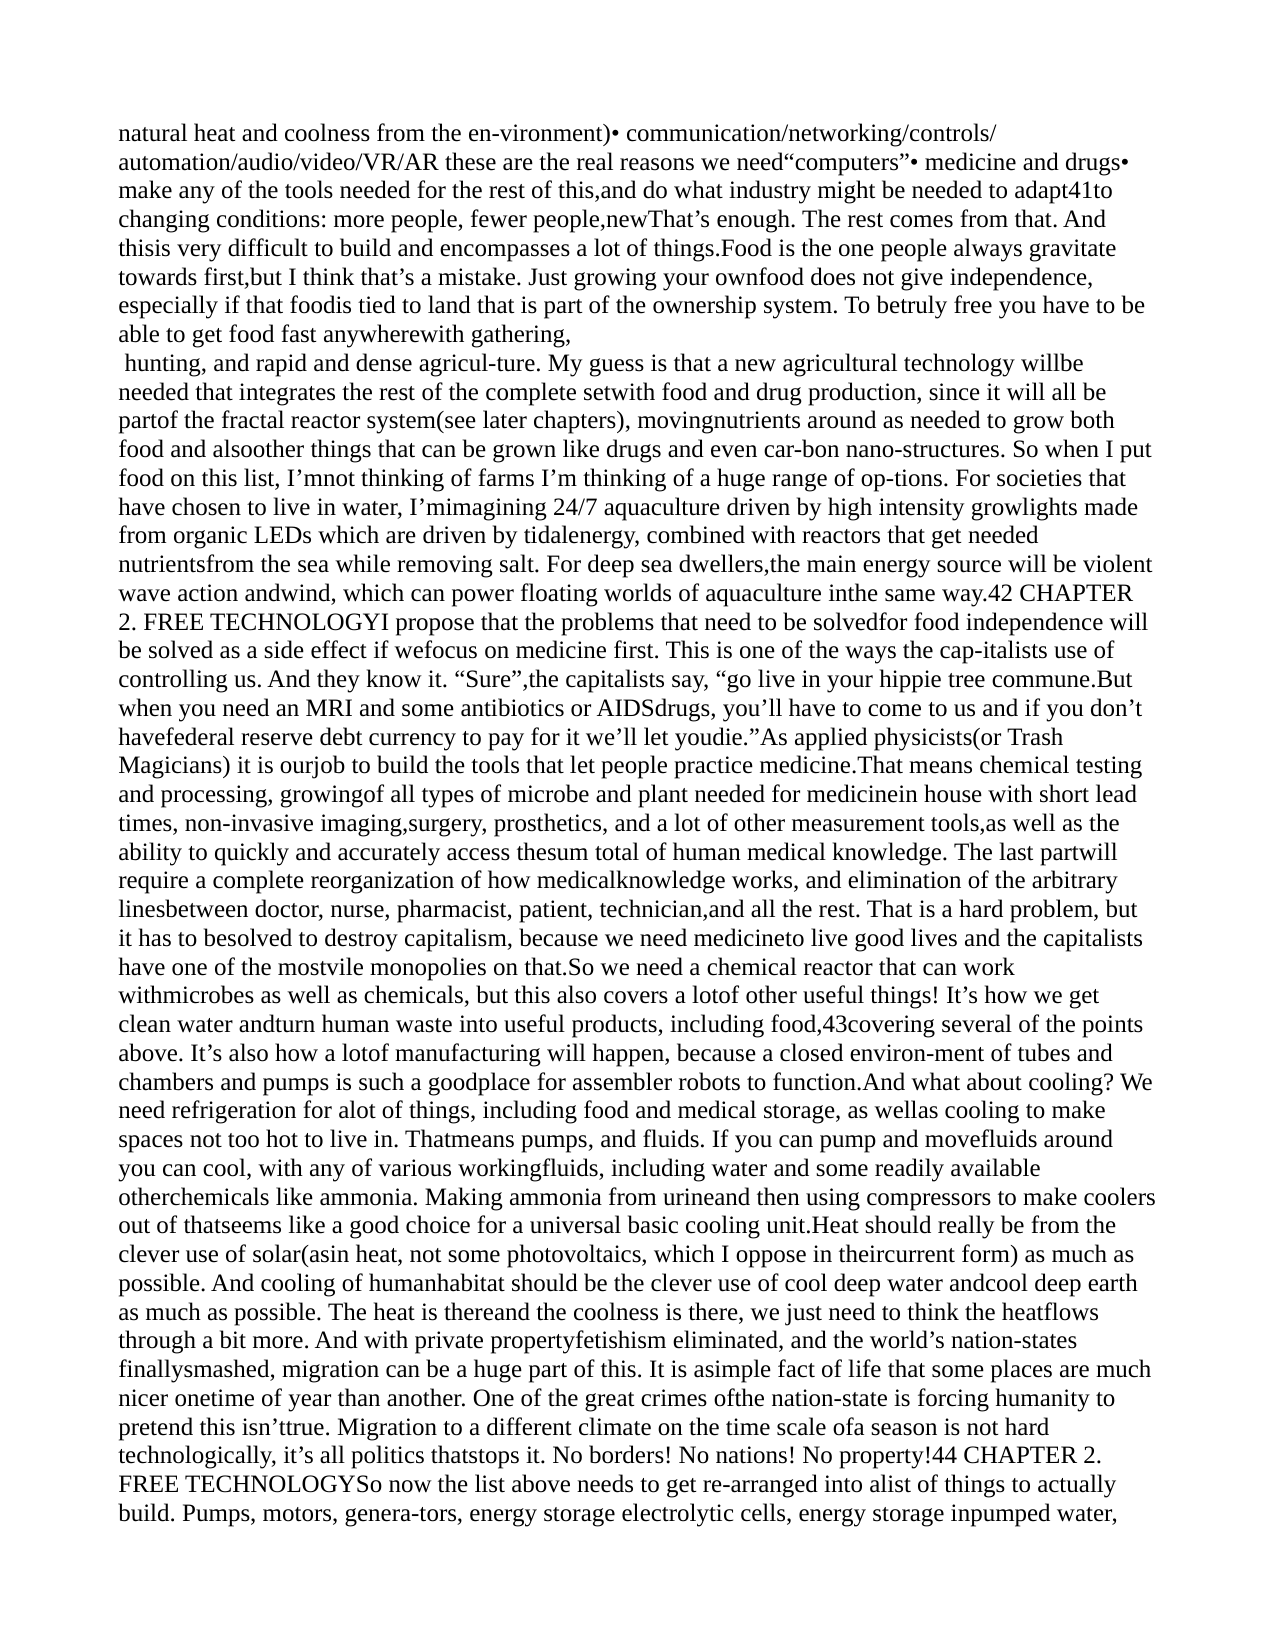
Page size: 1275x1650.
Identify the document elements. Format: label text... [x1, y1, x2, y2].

text hunting, and rapid and dense agricul-ture. My guess is that a new agricultural technology willbe needed that integrates the rest of the complete setwith food and drug production, since it will all be partof the fractal reactor system(see later chapters), movingnutrients around as needed to grow both food and alsoother things that can be grown like drugs and even car-bon nano-structures. So when I put food on this list, I’mnot thinking of farms I’m thinking of a huge range of op-tions. For societies that have chosen to live in water, I’mimagining 24/7 aquaculture driven by high intensity growlights made from organic LEDs which are driven by tidalenergy, combined with reactors that get needed nutrientsfrom the sea while removing salt. For deep sea dwellers,the main energy source will be violent wave action andwind, which can power floating worlds of aquaculture inthe same way.42 CHAPTER 2. FREE TECHNOLOGYI propose that the problems that need to be solvedfor food independence will be solved as a side effect if wefocus on medicine first. This is one of the ways the cap-italists use of controlling us. And they know it. “Sure”,the capitalists say, “go live in your hippie tree commune.But when you need an MRI and some antibiotics or AIDSdrugs, you’ll have to come to us and if you don’t havefederal reserve debt currency to pay for it we’ll let youdie.”As applied physicists(or Trash Magicians) it is ourjob to build the tools that let people practice medicine.That means chemical testing and processing, growingof all types of microbe and plant needed for medicinein house with short lead times, non-invasive imaging,surgery, prosthetics, and a lot of other measurement tools,as well as the ability to quickly and accurately access thesum total of human medical knowledge. The last partwill require a complete reorganization of how medicalknowledge works, and elimination of the arbitrary linesbetween doctor, nurse, pharmacist, patient, technician,and all the rest. That is a hard problem, but it has to besolved to destroy capitalism, because we need medicineto live good lives and the capitalists have one of the mostvile monopolies on that.So we need a chemical reactor that can work withmicrobes as well as chemicals, but this also covers a lotof other useful things! It’s how we get clean water andturn human waste into useful products, including food,43covering several of the points above. It’s also how a lotof manufacturing will happen, because a closed environ-ment of tubes and chambers and pumps is such a goodplace for assembler robots to function.And what about cooling? We need refrigeration for alot of things, including food and medical storage, as wellas cooling to make spaces not too hot to live in. Thatmeans pumps, and fluids. If you can pump and movefluids around you can cool, with any of various workingfluids, including water and some readily available otherchemicals like ammonia. Making ammonia from urineand then using compressors to make coolers out of thatseems like a good choice for a universal basic cooling unit.Heat should really be from the clever use of solar(asin heat, not some photovoltaics, which I oppose in theircurrent form) as much as possible. And cooling of humanhabitat should be the clever use of cool deep water andcool deep earth as much as possible. The heat is thereand the coolness is there, we just need to think the heatflows through a bit more. And with private propertyfetishism eliminated, and the world’s nation-states finallysmashed, migration can be a huge part of this. It is asimple fact of life that some places are much nicer onetime of year than another. One of the great crimes ofthe nation-state is forcing humanity to pretend this isn’ttrue. Migration to a different climate on the time scale ofa season is not hard technologically, it’s all politics thatstops it. No borders! No nations! No property!44 CHAPTER 2. FREE TECHNOLOGYSo now the list above needs to get re-arranged into alist of things to actually build. Pumps, motors, genera-tors, energy storage electrolytic cells, energy storage inpumped water, [118, 348, 1157, 1527]
text natural heat and coolness from the en-vironment)• communication/networking/controls/ automation/audio/video/VR/AR these are the real reasons we need“computers”• medicine and drugs• make any of the tools needed for the rest of this,and do what industry might be needed to adapt41to changing conditions: more people, fewer people,newThat’s enough. The rest comes from that. And thisis very difficult to build and encompasses a lot of things.Food is the one people always gravitate towards first,but I think that’s a mistake. Just growing your ownfood does not give independence, especially if that foodis tied to land that is part of the ownership system. To betruly free you have to be able to get food fast anywherewith gathering, [118, 118, 1157, 348]
